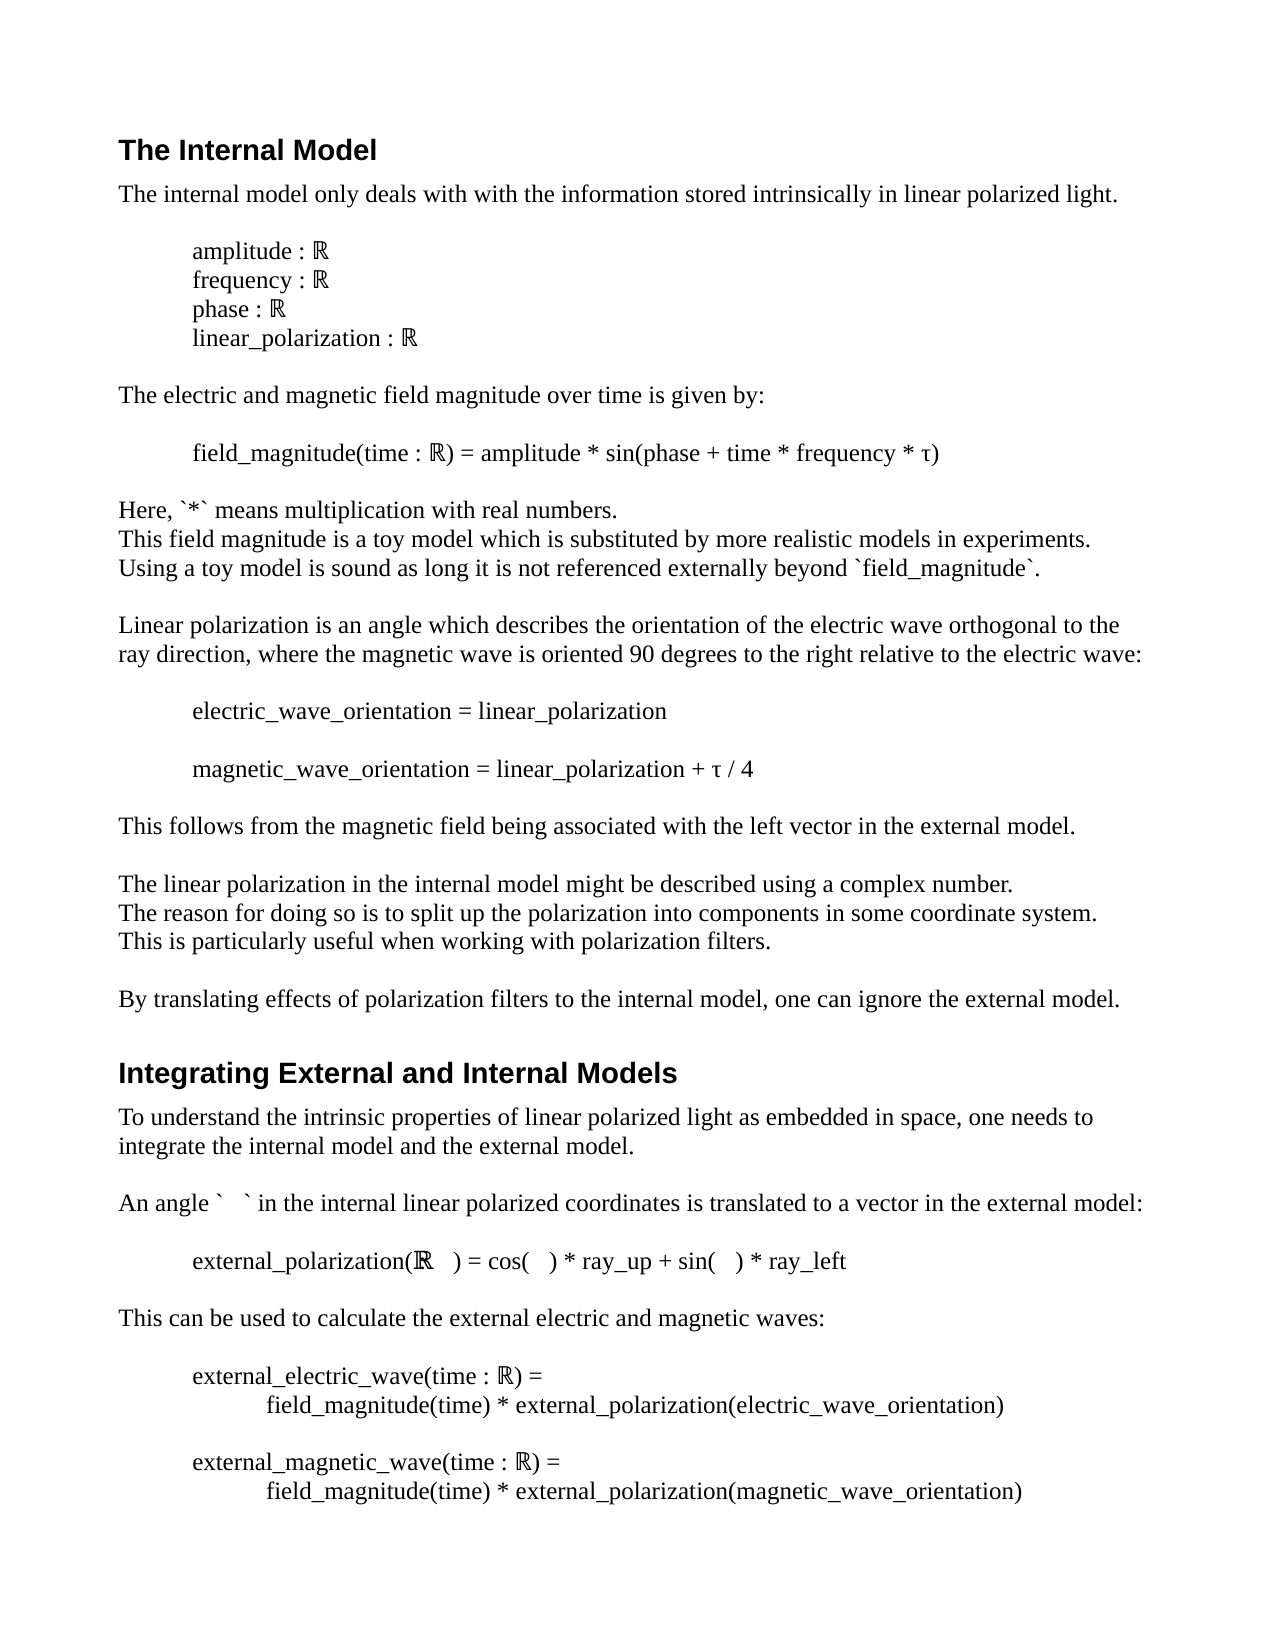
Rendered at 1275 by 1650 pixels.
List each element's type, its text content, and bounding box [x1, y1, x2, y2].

text linear_polarization : ℝ [118, 323, 1157, 351]
text amplitude : ℝ [118, 236, 1157, 265]
text The linear polarization in the internal model might be described using a complex number. [118, 869, 1157, 898]
text This field magnitude is a toy model which is substituted by more realistic models in experiments. [118, 524, 1157, 553]
text external_electric_wave(time : ℝ) = field_magnitude(time) * external_polarization(electric_wave_orientation) [118, 1361, 1157, 1418]
text The internal model only deals with with the information stored intrinsically in linear polarized light. [118, 179, 1157, 208]
text magnetic_wave_orientation = linear_polarization + τ / 4 [118, 754, 1157, 783]
text Using a toy model is sound as long it is not referenced externally beyond `field_magnitude`. [118, 553, 1157, 581]
subtitle Integrating External and Internal Models [118, 1056, 1157, 1090]
text Linear polarization is an angle which describes the orientation of the electric wave orthogonal to the ray direction, where the magnetic wave is oriented 90 degrees to the right relative to the electric wave: [118, 610, 1157, 668]
text This follows from the magnetic field being associated with the left vector in the external model. [118, 811, 1157, 840]
text The electric and magnetic field magnitude over time is given by: [118, 380, 1157, 409]
text An angle `𝜑` in the internal linear polarized coordinates is translated to a vector in the external model: [118, 1188, 1157, 1217]
text Here, `*` means multiplication with real numbers. [118, 495, 1157, 524]
text To understand the intrinsic properties of linear polarized light as embedded in space, one needs to integrate the internal model and the external model. [118, 1102, 1157, 1160]
subtitle The Internal Model [118, 133, 1157, 166]
text By translating effects of polarization filters to the internal model, one can ignore the external model. [118, 984, 1157, 1013]
text This can be used to calculate the external electric and magnetic waves: [118, 1303, 1157, 1332]
text frequency : ℝ [118, 265, 1157, 294]
text external_magnetic_wave(time : ℝ) = field_magnitude(time) * external_polarization(magnetic_wave_orientation) [118, 1447, 1157, 1505]
text The reason for doing so is to split up the polarization into components in some coordinate system. [118, 898, 1157, 926]
text phase : ℝ [118, 294, 1157, 323]
text electric_wave_orientation = linear_polarization [118, 696, 1157, 725]
text external_polarization(𝜑 : ℝ) = cos(𝜑) * ray_up + sin(𝜑) * ray_left [118, 1246, 1157, 1275]
text field_magnitude(time : ℝ) = amplitude * sin(phase + time * frequency * τ) [118, 438, 1157, 466]
text This is particularly useful when working with polarization filters. [118, 926, 1157, 955]
